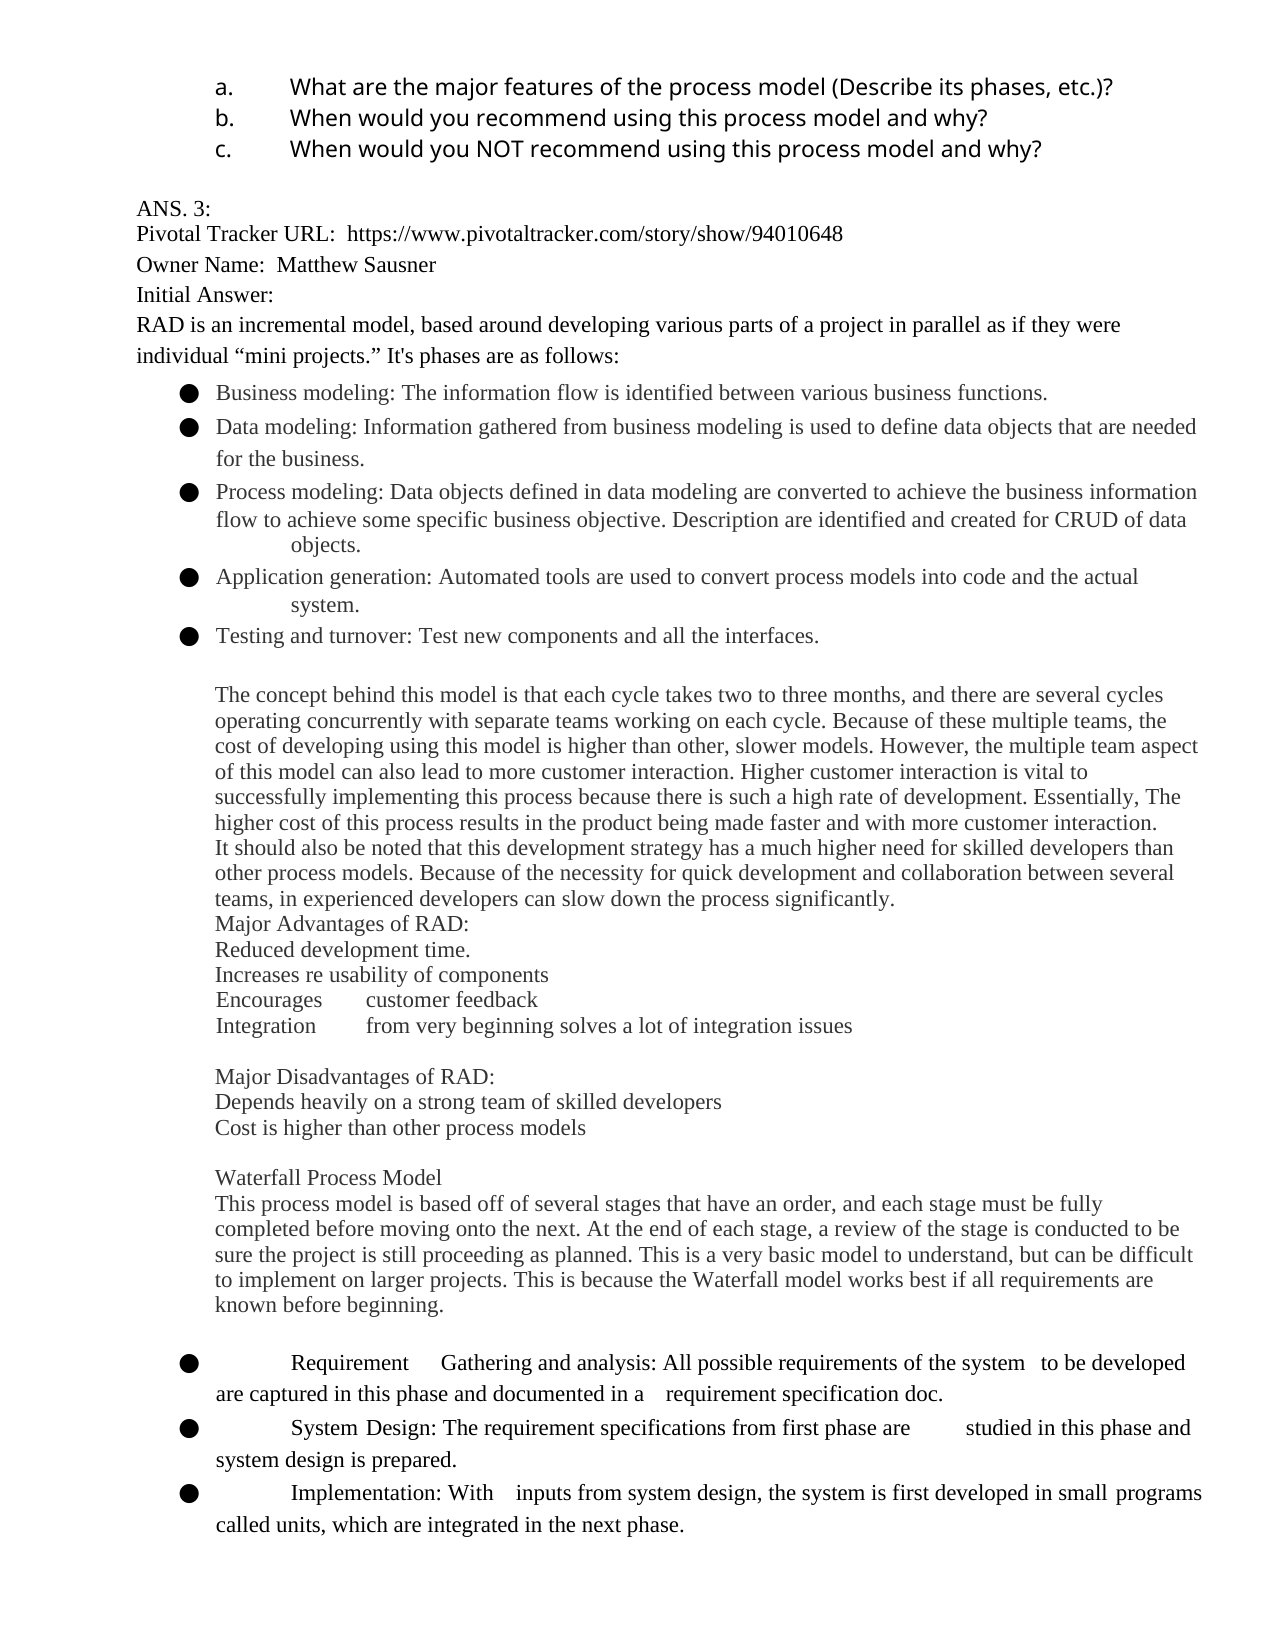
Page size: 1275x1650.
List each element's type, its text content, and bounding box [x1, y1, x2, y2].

list System Design: The requirement specifications from first phase are studied in this phase and system design is prepared. [178, 1408, 1204, 1474]
list Business modeling: The information flow is identified between various business functions. [178, 373, 1204, 407]
text Major Advantages of RAD: [214, 911, 1204, 937]
text This process model is based off of several stages that have an order, and each stage must be fully completed before moving onto the next. At the end of each stage, a review of the stage is conducted to be sure the project is still proceeding as planned. This is a very basic model to understand, but can be difficult to implement on larger projects. This is because the Waterfall model works best if all requirements are known before beginning. [214, 1191, 1204, 1318]
text Initial Answer: [136, 282, 1204, 307]
text Depends heavily on a strong team of skilled developers [214, 1089, 1204, 1114]
text Major Disadvantages of RAD: [214, 1064, 1204, 1089]
text The concept behind this model is that each cycle takes two to three months, and there are several cycles operating concurrently with separate teams working on each cycle. Because of these multiple teams, the cost of developing using this model is higher than other, slower models. However, the multiple team aspect of this model can also lead to more customer interaction. Higher customer interaction is vital to successfully implementing this process because there is such a high rate of development. Essentially, The higher cost of this process results in the product being made faster and with more customer interaction. [214, 682, 1204, 835]
text Encourages customer feedback [141, 987, 1204, 1013]
list Implementation: With inputs from system design, the system is first developed in small programs called units, which are integrated in the next phase. [178, 1474, 1204, 1539]
text b. When would you recommend using this process model and why? [214, 102, 1204, 133]
text Owner Name: Matthew Sausner [136, 252, 1204, 277]
text Increases re usability of components [214, 962, 1204, 987]
text Cost is higher than other process models [214, 1114, 1204, 1140]
list Testing and turnover: Test new components and all the interfaces. [178, 617, 1204, 651]
text RAD is an incremental model, based around developing various parts of a project in parallel as if they were individual “mini projects.” It's phases are as follows: [136, 312, 1204, 368]
text Integration from very beginning solves a lot of integration issues [141, 1013, 1204, 1038]
list Requirement Gathering and analysis: All possible requirements of the system to be developed are captured in this phase and documented in a requirement specification doc. [178, 1343, 1204, 1408]
text It should also be noted that this development strategy has a much higher need for skilled developers than other process models. Because of the necessity for quick development and collaboration between several teams, in experienced developers can slow down the process significantly. [214, 835, 1204, 911]
list Data modeling: Information gathered from business modeling is used to define data objects that are needed for the business. [178, 407, 1204, 473]
text ANS. 3: [136, 196, 1204, 221]
text c. When would you NOT recommend using this process model and why? [214, 133, 1204, 164]
text Pivotal Tracker URL: https://www.pivotaltracker.com/story/show/94010648 [136, 221, 1204, 247]
text Reduced development time. [214, 937, 1204, 962]
list Application generation: Automated tools are used to convert process models into code and the actual system. [178, 558, 1204, 617]
text Waterfall Process Model [214, 1165, 1204, 1191]
list Process modeling: Data objects defined in data modeling are converted to achieve the business information flow to achieve some specific business objective. Description are identified and created for CRUD of data objects. [178, 473, 1204, 558]
text a. What are the major features of the process model (Describe its phases, etc.)? [214, 71, 1204, 102]
